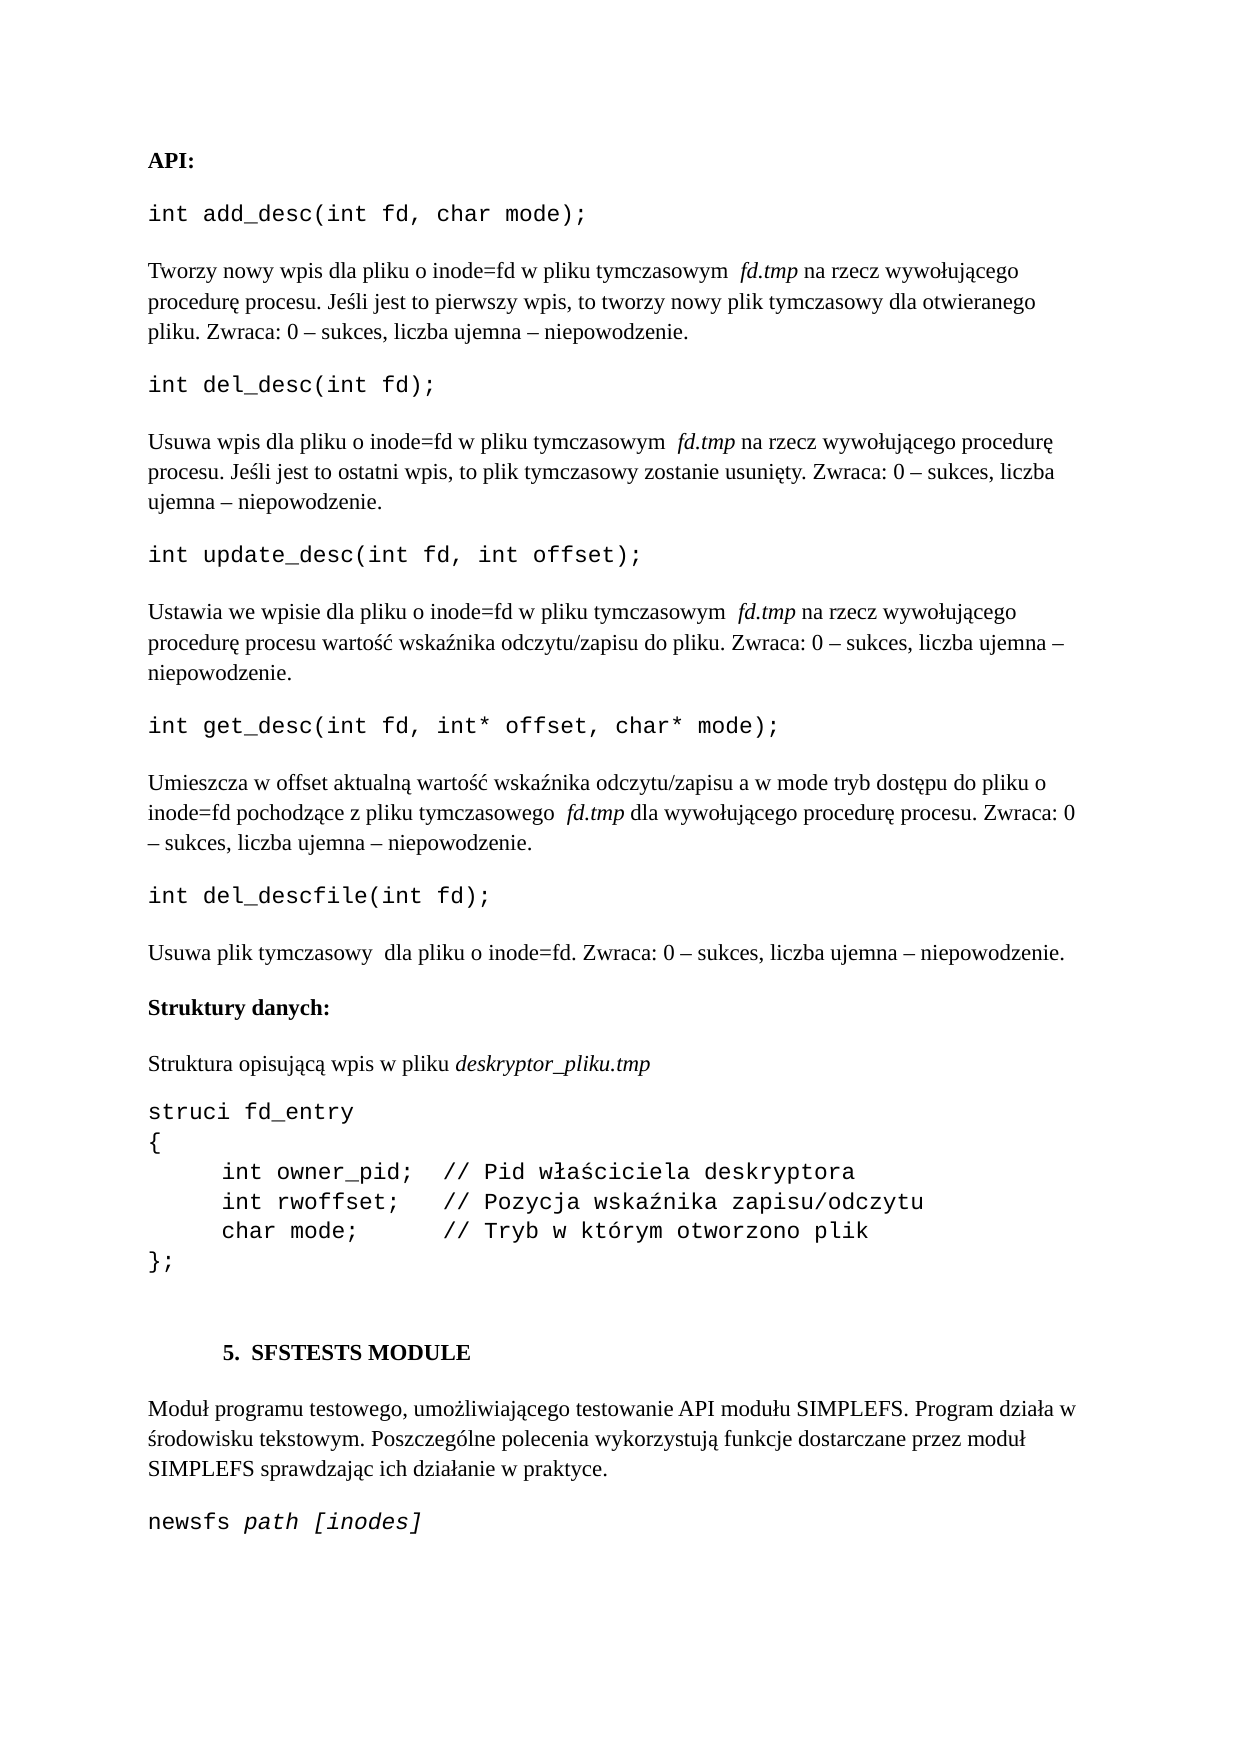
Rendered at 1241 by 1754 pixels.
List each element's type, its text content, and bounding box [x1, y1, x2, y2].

text int owner_pid; // Pid właściciela deskryptora [148, 1160, 1093, 1186]
text int del_descfile(int fd); [148, 884, 1093, 910]
text Umieszcza w offset aktualną wartość wskaźnika odczytu/zapisu a w mode tryb dostępu do pliku o inode=fd pochodzące z pliku tymczasowego fd.tmp dla wywołującego procedurę procesu. Zwraca: 0 – sukces, liczba ujemna – niepowodzenie. [148, 769, 1093, 856]
text Tworzy nowy wpis dla pliku o inode=fd w pliku tymczasowym fd.tmp na rzecz wywołującego procedurę procesu. Jeśli jest to pierwszy wpis, to tworzy nowy plik tymczasowy dla otwieranego pliku. Zwraca: 0 – sukces, liczba ujemna – niepowodzenie. [148, 258, 1093, 344]
text int rwoffset; // Pozycja wskaźnika zapisu/odczytu [148, 1190, 1093, 1216]
list Struktura opisującą wpis w pliku deskryptor_pliku.tmp [148, 1050, 1093, 1076]
text Usuwa plik tymczasowy dla pliku o inode=fd. Zwraca: 0 – sukces, liczba ujemna – niepowodzenie. [148, 939, 1093, 966]
text { [148, 1131, 1093, 1156]
text int del_desc(int fd); [148, 373, 1093, 399]
text }; [148, 1250, 1093, 1276]
text Usuwa wpis dla pliku o inode=fd w pliku tymczasowym fd.tmp na rzecz wywołującego procedurę procesu. Jeśli jest to ostatni wpis, to plik tymczasowy zostanie usunięty. Zwraca: 0 – sukces, liczba ujemna – niepowodzenie. [148, 428, 1093, 515]
text Ustawia we wpisie dla pliku o inode=fd w pliku tymczasowym fd.tmp na rzecz wywołującego procedurę procesu wartość wskaźnika odczytu/zapisu do pliku. Zwraca: 0 – sukces, liczba ujemna – niepowodzenie. [148, 598, 1093, 685]
text struci fd_entry [148, 1101, 1093, 1127]
text newsfs path [inodes] [148, 1510, 1093, 1536]
text API: [148, 148, 1093, 174]
list 5. SFSTESTS MODULE [223, 1339, 1093, 1366]
text Moduł programu testowego, umożliwiającego testowanie API modułu SIMPLEFS. Program działa w środowisku tekstowym. Poszczególne polecenia wykorzystują funkcje dostarczane przez moduł SIMPLEFS sprawdzając ich działanie w praktyce. [148, 1395, 1093, 1481]
text int add_desc(int fd, char mode); [148, 203, 1093, 229]
text char mode; // Tryb w którym otworzono plik [148, 1220, 1093, 1246]
text Struktury danych: [148, 994, 1093, 1021]
text int update_desc(int fd, int offset); [148, 544, 1093, 569]
text int get_desc(int fd, int* offset, char* mode); [148, 714, 1093, 740]
